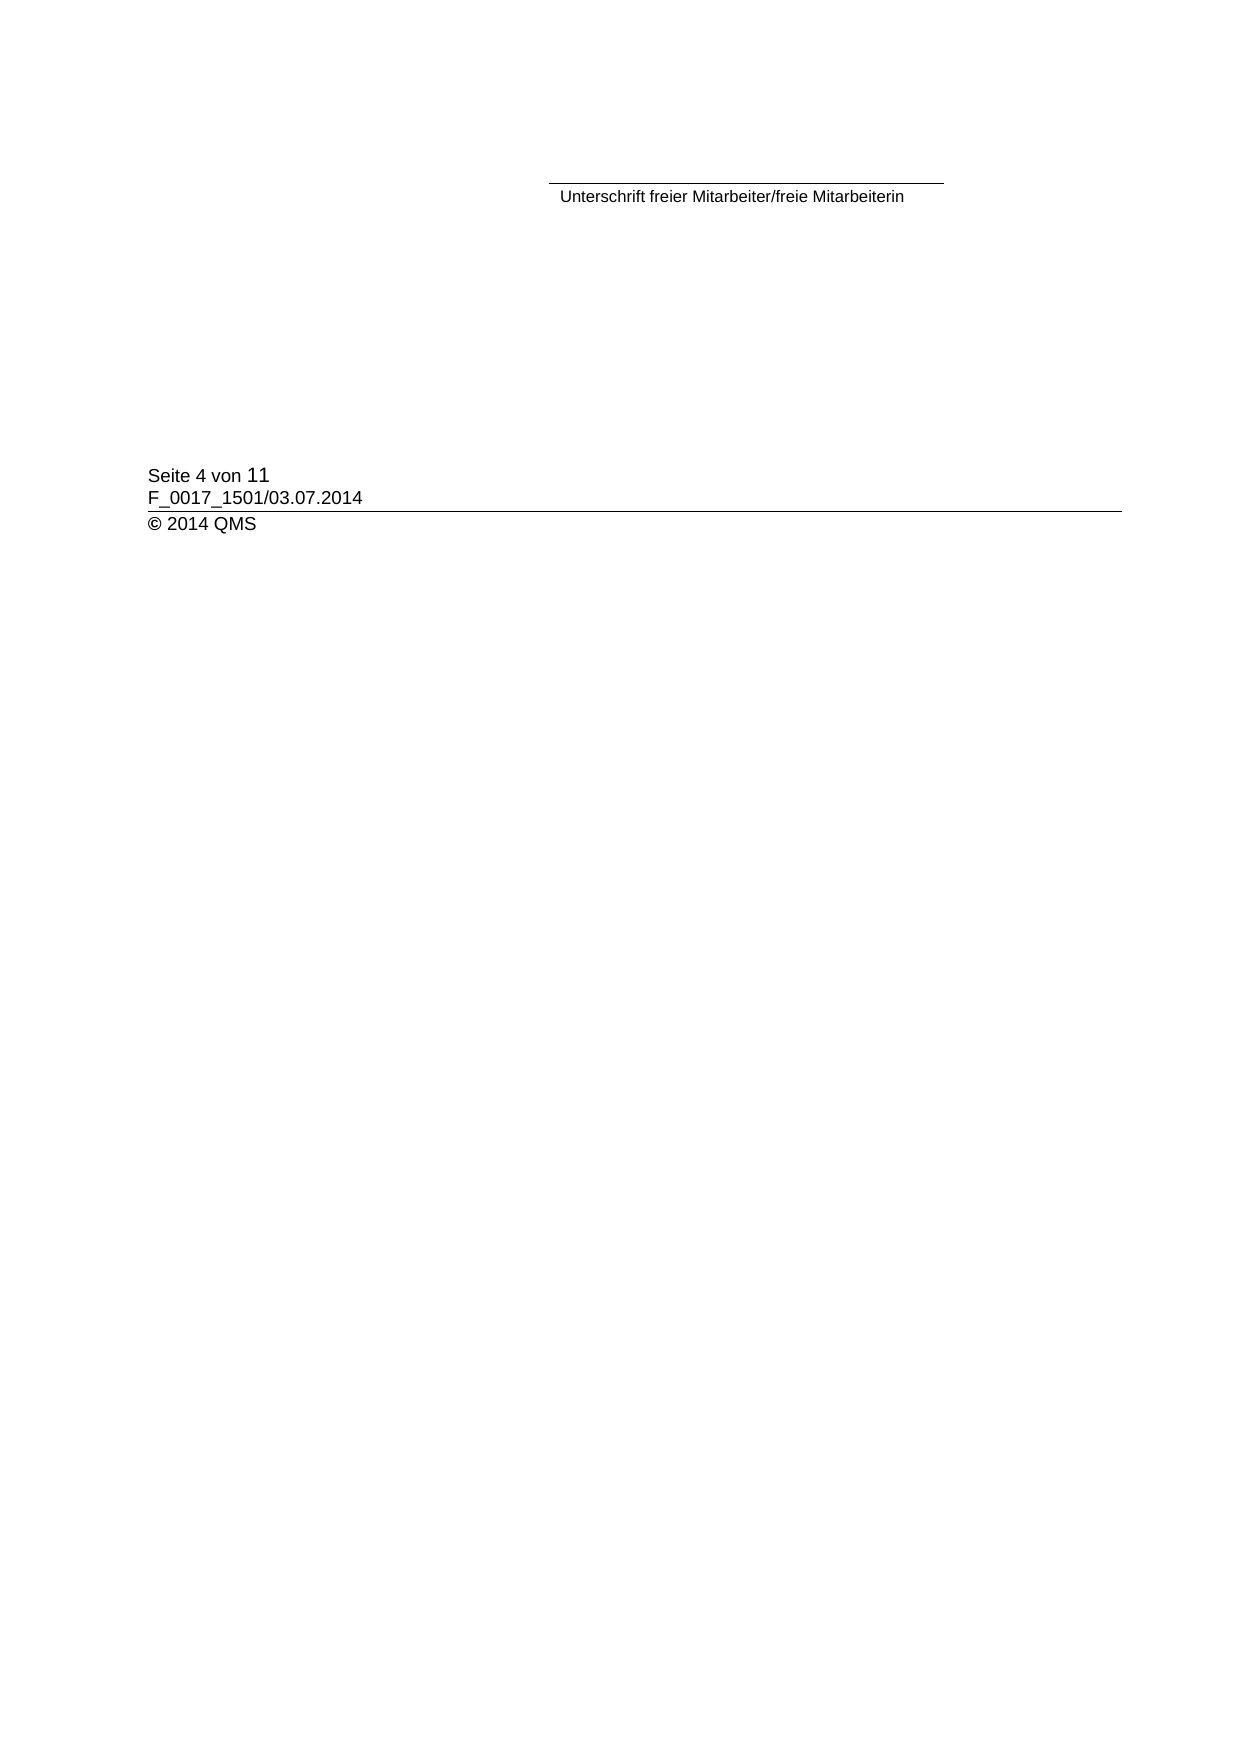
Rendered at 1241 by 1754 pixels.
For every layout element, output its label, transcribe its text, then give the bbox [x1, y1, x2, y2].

table_header Unterschrift freier Mitarbeiter/freie Mitarbeiterin [549, 184, 944, 206]
text Seite 4 von 11 F_0017_1501/03.07.2014 [148, 463, 1122, 511]
text © 2014 QMS [148, 512, 1122, 534]
